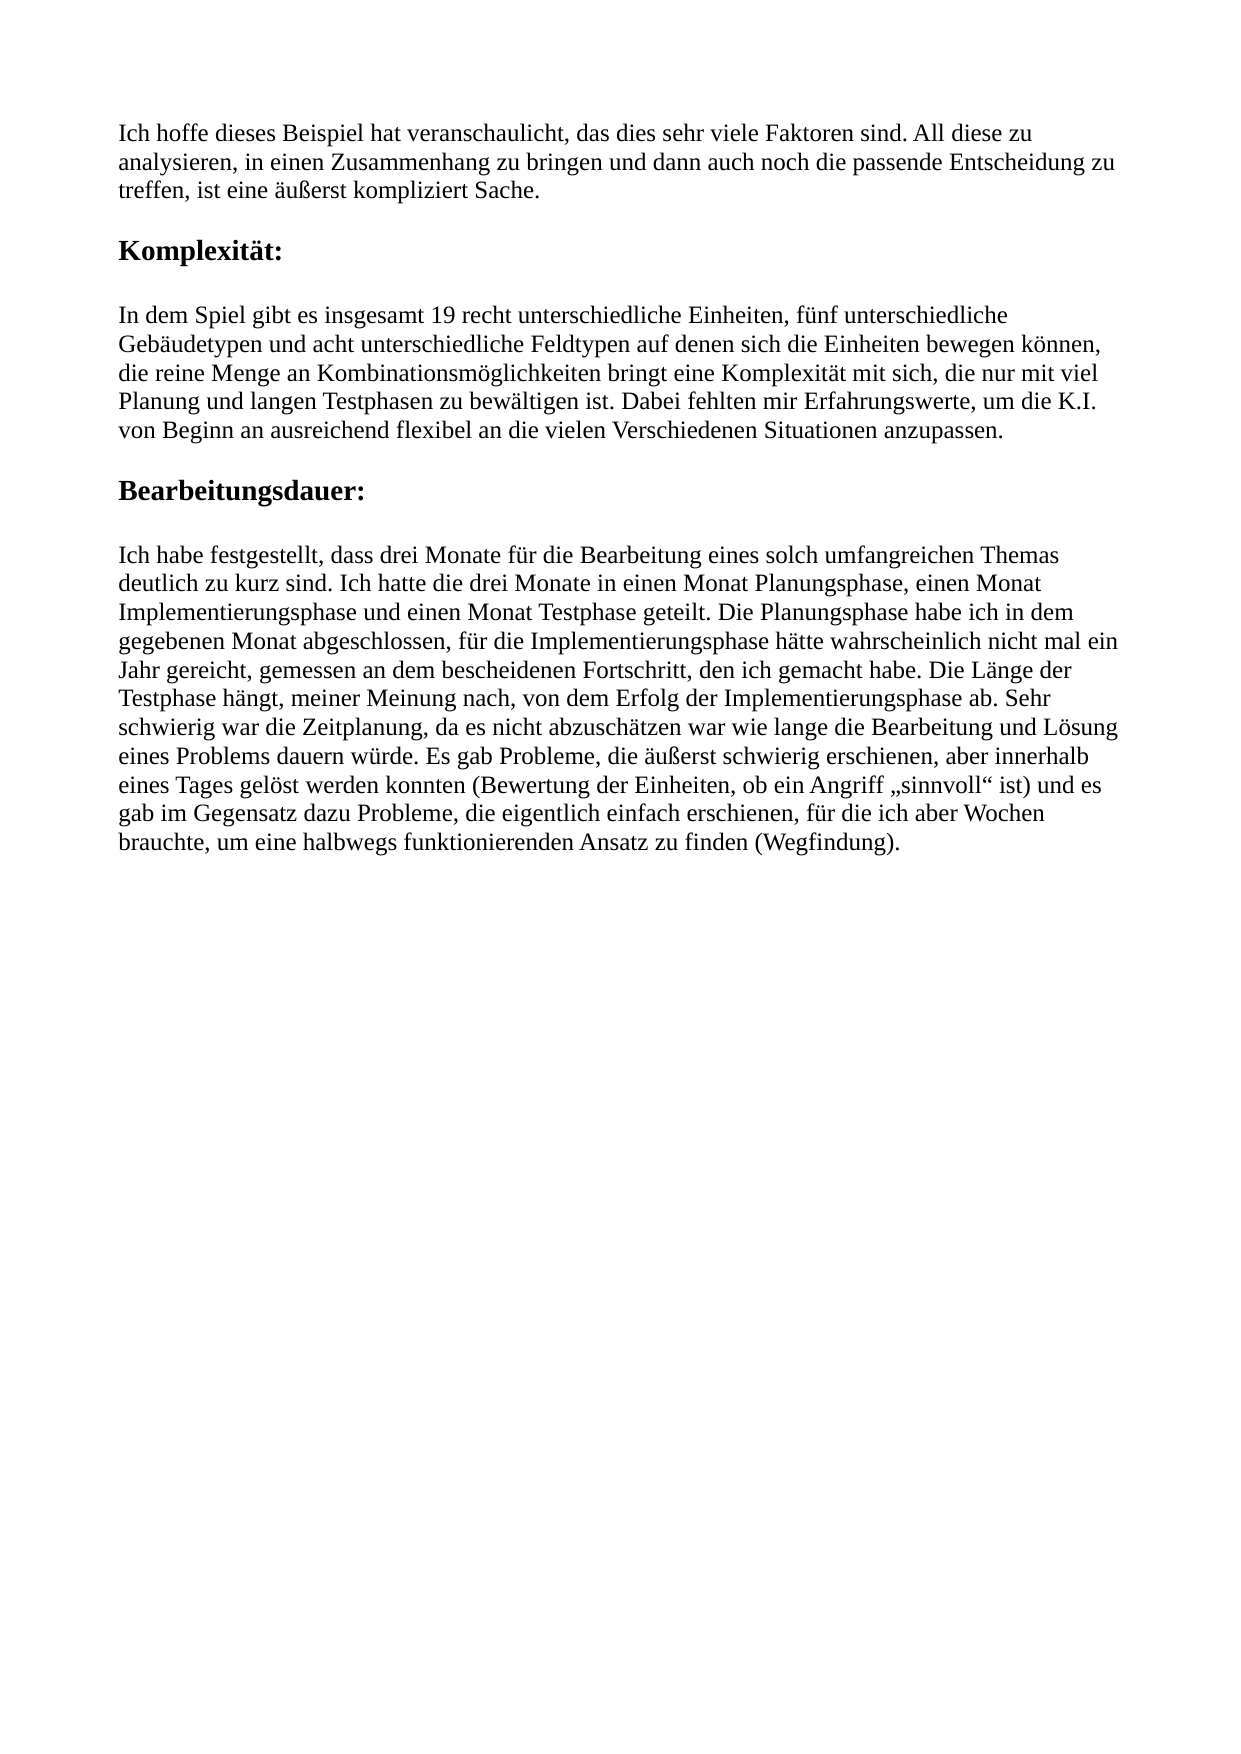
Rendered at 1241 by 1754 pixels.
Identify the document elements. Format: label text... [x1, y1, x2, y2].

text In dem Spiel gibt es insgesamt 19 recht unterschiedliche Einheiten, fünf unterschiedliche Gebäudetypen und acht unterschiedliche Feldtypen auf denen sich die Einheiten bewegen können, die reine Menge an Kombinationsmöglichkeiten bringt eine Komplexität mit sich, die nur mit viel Planung und langen Testphasen zu bewältigen ist. Dabei fehlten mir Erfahrungswerte, um die K.I. von Beginn an ausreichend flexibel an die vielen Verschiedenen Situationen anzupassen. [118, 300, 1122, 444]
text Komplexität: [118, 233, 1122, 267]
text Bearbeitungsdauer: [118, 473, 1122, 506]
text Ich habe festgestellt, dass drei Monate für die Bearbeitung eines solch umfangreichen Themas deutlich zu kurz sind. Ich hatte die drei Monate in einen Monat Planungsphase, einen Monat Implementierungsphase und einen Monat Testphase geteilt. Die Planungsphase habe ich in dem gegebenen Monat abgeschlossen, für die Implementierungsphase hätte wahrscheinlich nicht mal ein Jahr gereicht, gemessen an dem bescheidenen Fortschritt, den ich gemacht habe. Die Länge der Testphase hängt, meiner Meinung nach, von dem Erfolg der Implementierungsphase ab. Sehr schwierig war die Zeitplanung, da es nicht abzuschätzen war wie lange die Bearbeitung und Lösung eines Problems dauern würde. Es gab Probleme, die äußerst schwierig erschienen, aber innerhalb eines Tages gelöst werden konnten (Bewertung der Einheiten, ob ein Angriff „sinnvoll“ ist) und es gab im Gegensatz dazu Probleme, die eigentlich einfach erschienen, für die ich aber Wochen brauchte, um eine halbwegs funktionierenden Ansatz zu finden (Wegfindung). [118, 540, 1122, 856]
text Ich hoffe dieses Beispiel hat veranschaulicht, das dies sehr viele Faktoren sind. All diese zu analysieren, in einen Zusammenhang zu bringen und dann auch noch die passende Entscheidung zu treffen, ist eine äußerst kompliziert Sache. [118, 118, 1122, 204]
